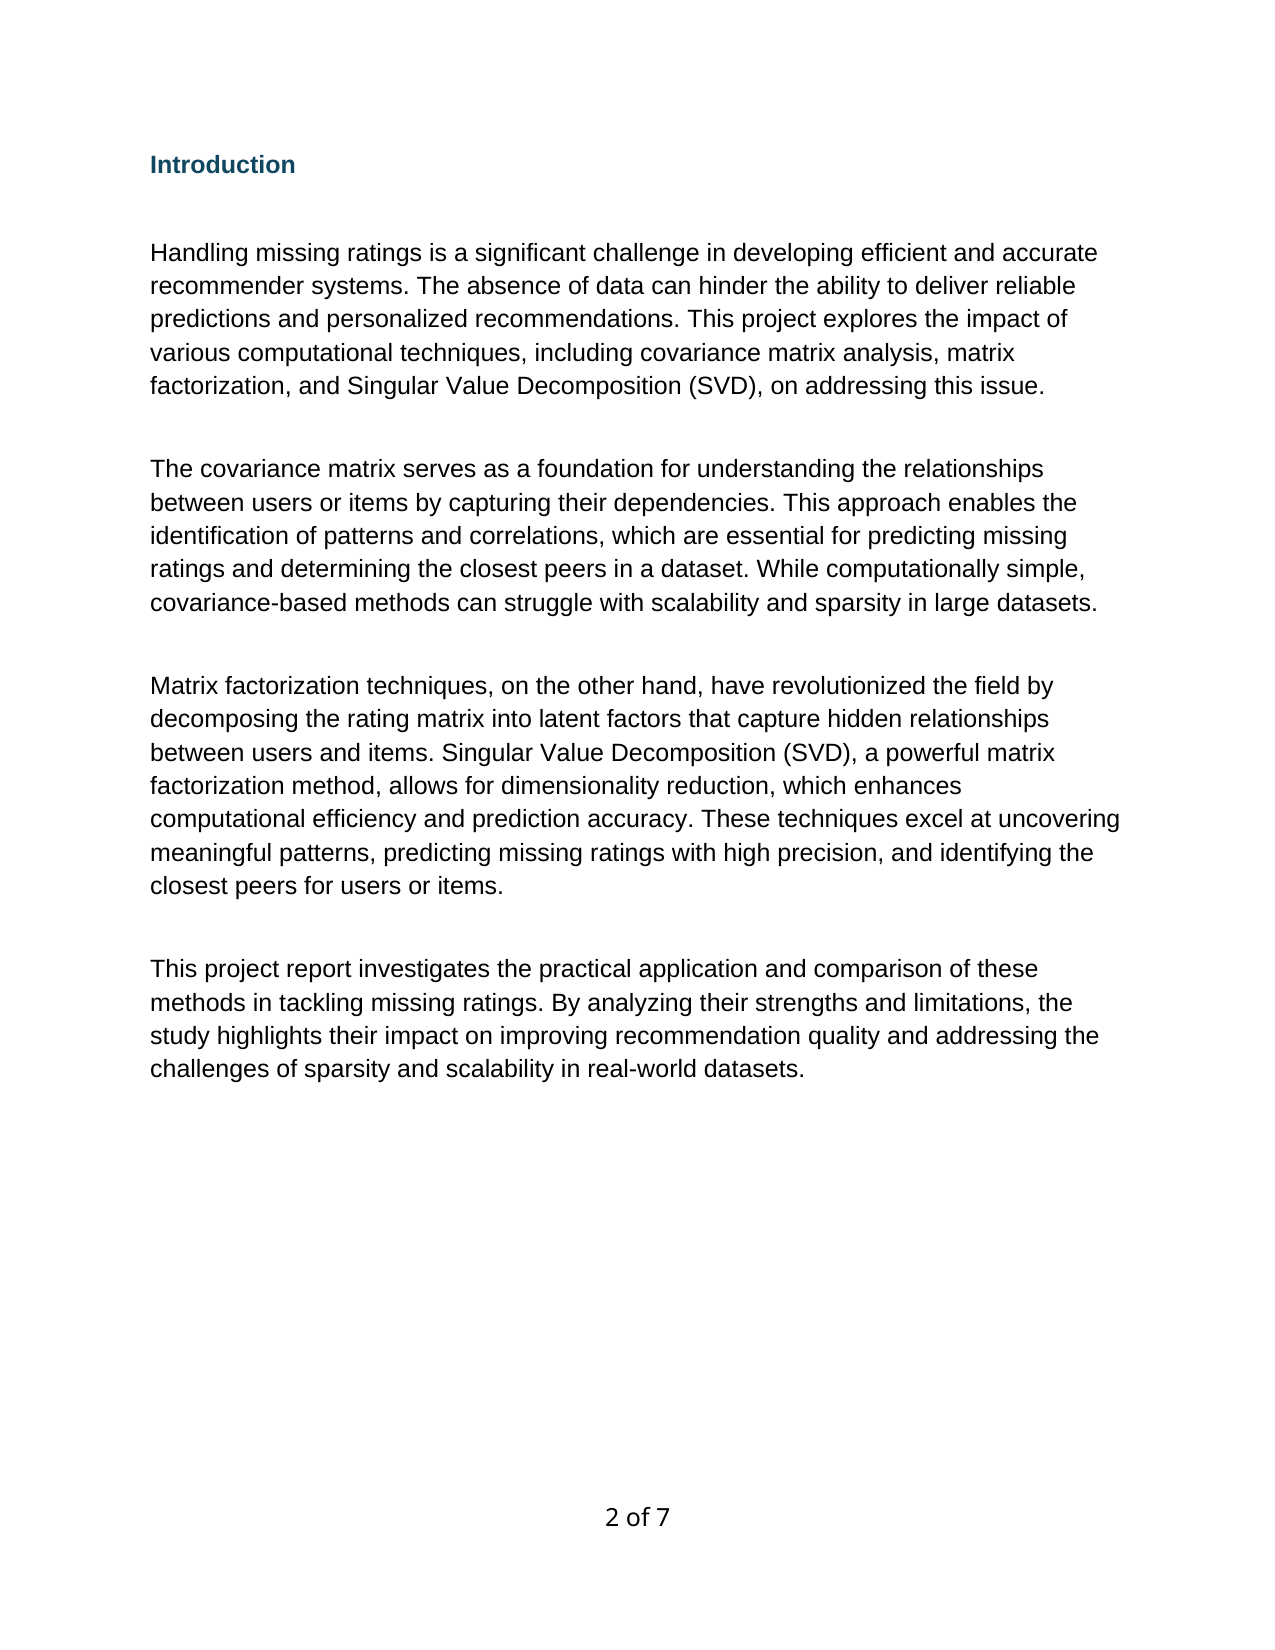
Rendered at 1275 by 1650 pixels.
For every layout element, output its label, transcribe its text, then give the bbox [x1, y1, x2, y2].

text Matrix factorization techniques, on the other hand, have revolutionized the field by decomposing the rating matrix into latent factors that capture hidden relationships between users and items. Singular Value Decomposition (SVD), a powerful matrix factorization method, allows for dimensionality reduction, which enhances computational efficiency and prediction accuracy. These techniques excel at uncovering meaningful patterns, predicting missing ratings with high precision, and identifying the closest peers for users or items. [150, 671, 1125, 900]
text The covariance matrix serves as a foundation for understanding the relationships between users or items by capturing their dependencies. This approach enables the identification of patterns and correlations, which are essential for predicting missing ratings and determining the closest peers in a dataset. While computationally simple, covariance-based methods can struggle with scalability and sparsity in large datasets. [150, 454, 1125, 616]
subtitle Introduction [150, 150, 1125, 179]
text Handling missing ratings is a significant challenge in developing efficient and accurate recommender systems. The absence of data can hinder the ability to deliver reliable predictions and personalized recommendations. This project explores the impact of various computational techniques, including covariance matrix analysis, matrix factorization, and Singular Value Decomposition (SVD), on addressing this issue. [150, 238, 1125, 400]
text This project report investigates the practical application and comparison of these methods in tackling missing ratings. By analyzing their strengths and limitations, the study highlights their impact on improving recommendation quality and addressing the challenges of sparsity and scalability in real-world datasets. [150, 954, 1125, 1083]
